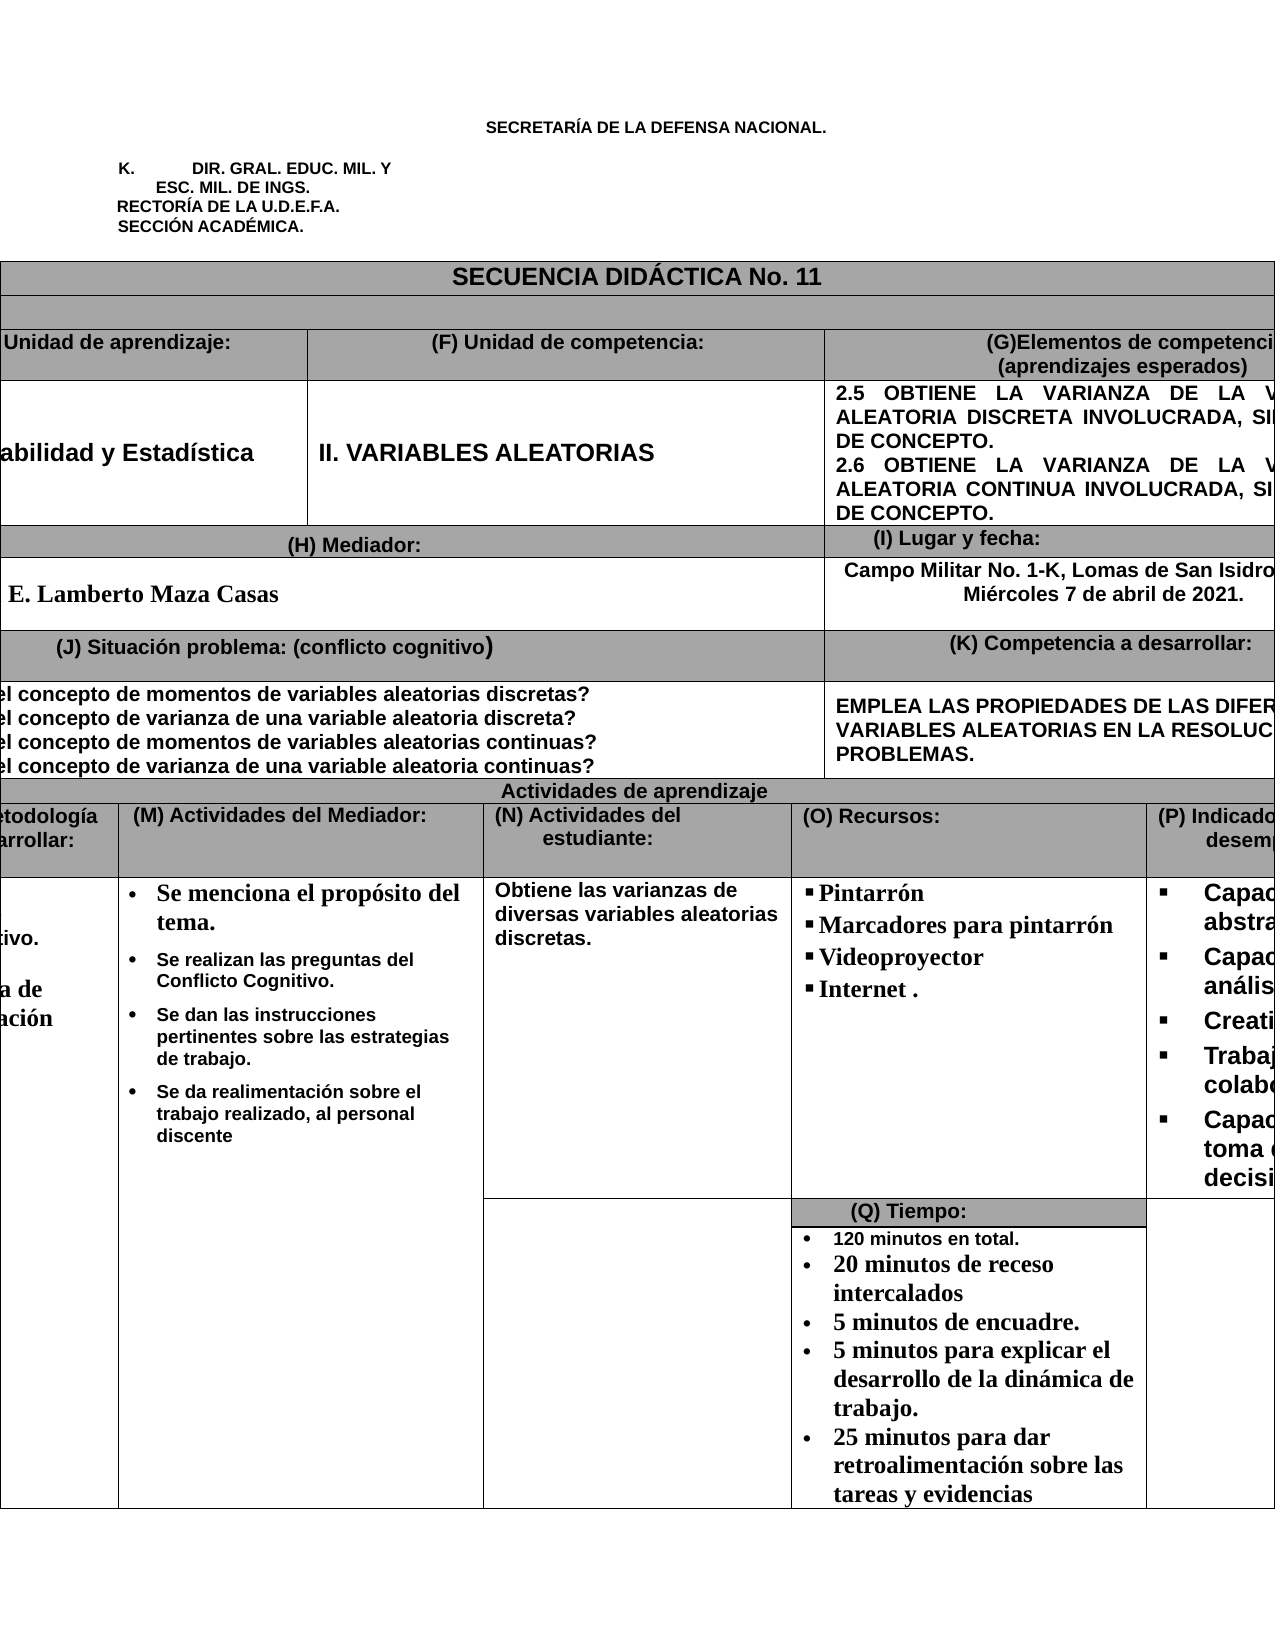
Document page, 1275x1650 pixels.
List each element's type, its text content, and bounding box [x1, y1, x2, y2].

table_cell (J) Situación problema: (conflicto cognitivo) [1, 631, 824, 681]
table_cell Método Expositivo. Técnica de Explicación Oral. [1, 878, 118, 1508]
table_cell (I) Lugar y fecha: [825, 526, 1274, 557]
list DIR. GRAL. EDUC. MIL. Y ESC. MIL. DE INGS. [118, 159, 1157, 197]
table_cell Campo Militar No. 1-K, Lomas de San Isidro, México, Miércoles 7 de abril de 2021. [825, 558, 1274, 630]
table_cell [484, 1199, 791, 1508]
table_cell Obtiene las varianzas de diversas variables aleatorias discretas. [484, 878, 791, 1198]
table_cell Se menciona el propósito del tema. Se realizan las preguntas del Conflicto Cognitivo. Se dan las instrucciones pertinentes sobre las estrategias de trabajo. Se da realimentación sobre el trabajo realizado, al personal discente [119, 878, 483, 1508]
table_cell EMPLEA LAS PROPIEDADES DE LAS DIFERENTES VARIABLES ALEATORIAS EN LA RESOLUCION DE PROBLEMAS. [825, 682, 1274, 778]
table_cell (K) Competencia a desarrollar: [825, 631, 1274, 681]
text RECTORÍA DE LA U.D.E.F.A. SECCIÓN ACADÉMICA. [117, 197, 1157, 236]
table_cell [1, 296, 1274, 329]
table_cell Probabilidad y Estadística [1, 381, 307, 524]
table_cell (L) Metodología a desarrollar: [1, 804, 118, 877]
table_cell ¿Cuál es el concepto de momentos de variables aleatorias discretas? ¿Cuál es el concepto de varianza de una variable aleatoria discreta? ¿Cuál es el concepto de momentos de variables aleatorias continuas? ¿Cuál es el concepto de varianza de una variable aleatoria continuas? [1, 682, 824, 778]
table_cell (P) Indicadores de desempeño: [1147, 804, 1274, 877]
table_cell (F) Unidad de competencia: [308, 330, 824, 380]
table_cell (Q) Tiempo: [792, 1199, 1146, 1226]
table_cell (M) Actividades del Mediador: [119, 804, 483, 877]
table_cell 2.5 OBTIENE LA VARIANZA DE LA VARIABLE ALEATORIA DISCRETA INVOLUCRADA, SIN ERROR DE CONCEPTO. 2.6 OBTIENE LA VARIANZA DE LA VARIABLE ALEATORIA CONTINUA INVOLUCRADA, SIN ERROR DE CONCEPTO. [825, 381, 1274, 524]
table_cell (H) Mediador: [1, 526, 824, 557]
table_cell (E) Unidad de aprendizaje: [1, 330, 307, 380]
table_header SECUENCIA DIDÁCTICA No. 11 [1, 262, 1274, 295]
table_cell (N) Actividades del estudiante: [484, 804, 791, 877]
table_cell Pintarrón Marcadores para pintarrón Videoproyector Internet . [792, 878, 1146, 1198]
table_cell 120 minutos en total. 20 minutos de receso intercalados 5 minutos de encuadre. 5 minutos para explicar el desarrollo de la dinámica de trabajo. 25 minutos para dar retroalimentación sobre las tareas y evidencias desarrolladas por los discentes en las clases anteriores. 50 minutos para la obtención de variables aleatorias discretas/continuas involucradas en los problemas planteados y el cálculo de las varianzas de las mismas. 15 minutos para el cierre y las conclusiones. [792, 1228, 1146, 1508]
table_cell C. I.I. en E. Lamberto Maza Casas [1, 558, 824, 630]
table_cell (O) Recursos: [792, 804, 1146, 877]
table_cell Actividades de aprendizaje [1, 779, 1274, 803]
table_cell II. VARIABLES ALEATORIAS [308, 381, 824, 524]
text SECRETARÍA DE LA DEFENSA NACIONAL. [156, 118, 1157, 137]
table_cell [1147, 1199, 1274, 1508]
table_cell Capacidad de abstracción. Capacidad de análisis. Creatividad. Trabajo colaborativo. Capacidad de toma de decisiones. [1147, 878, 1274, 1198]
table_cell (G)Elementos de competencia: (aprendizajes esperados) [825, 330, 1274, 380]
